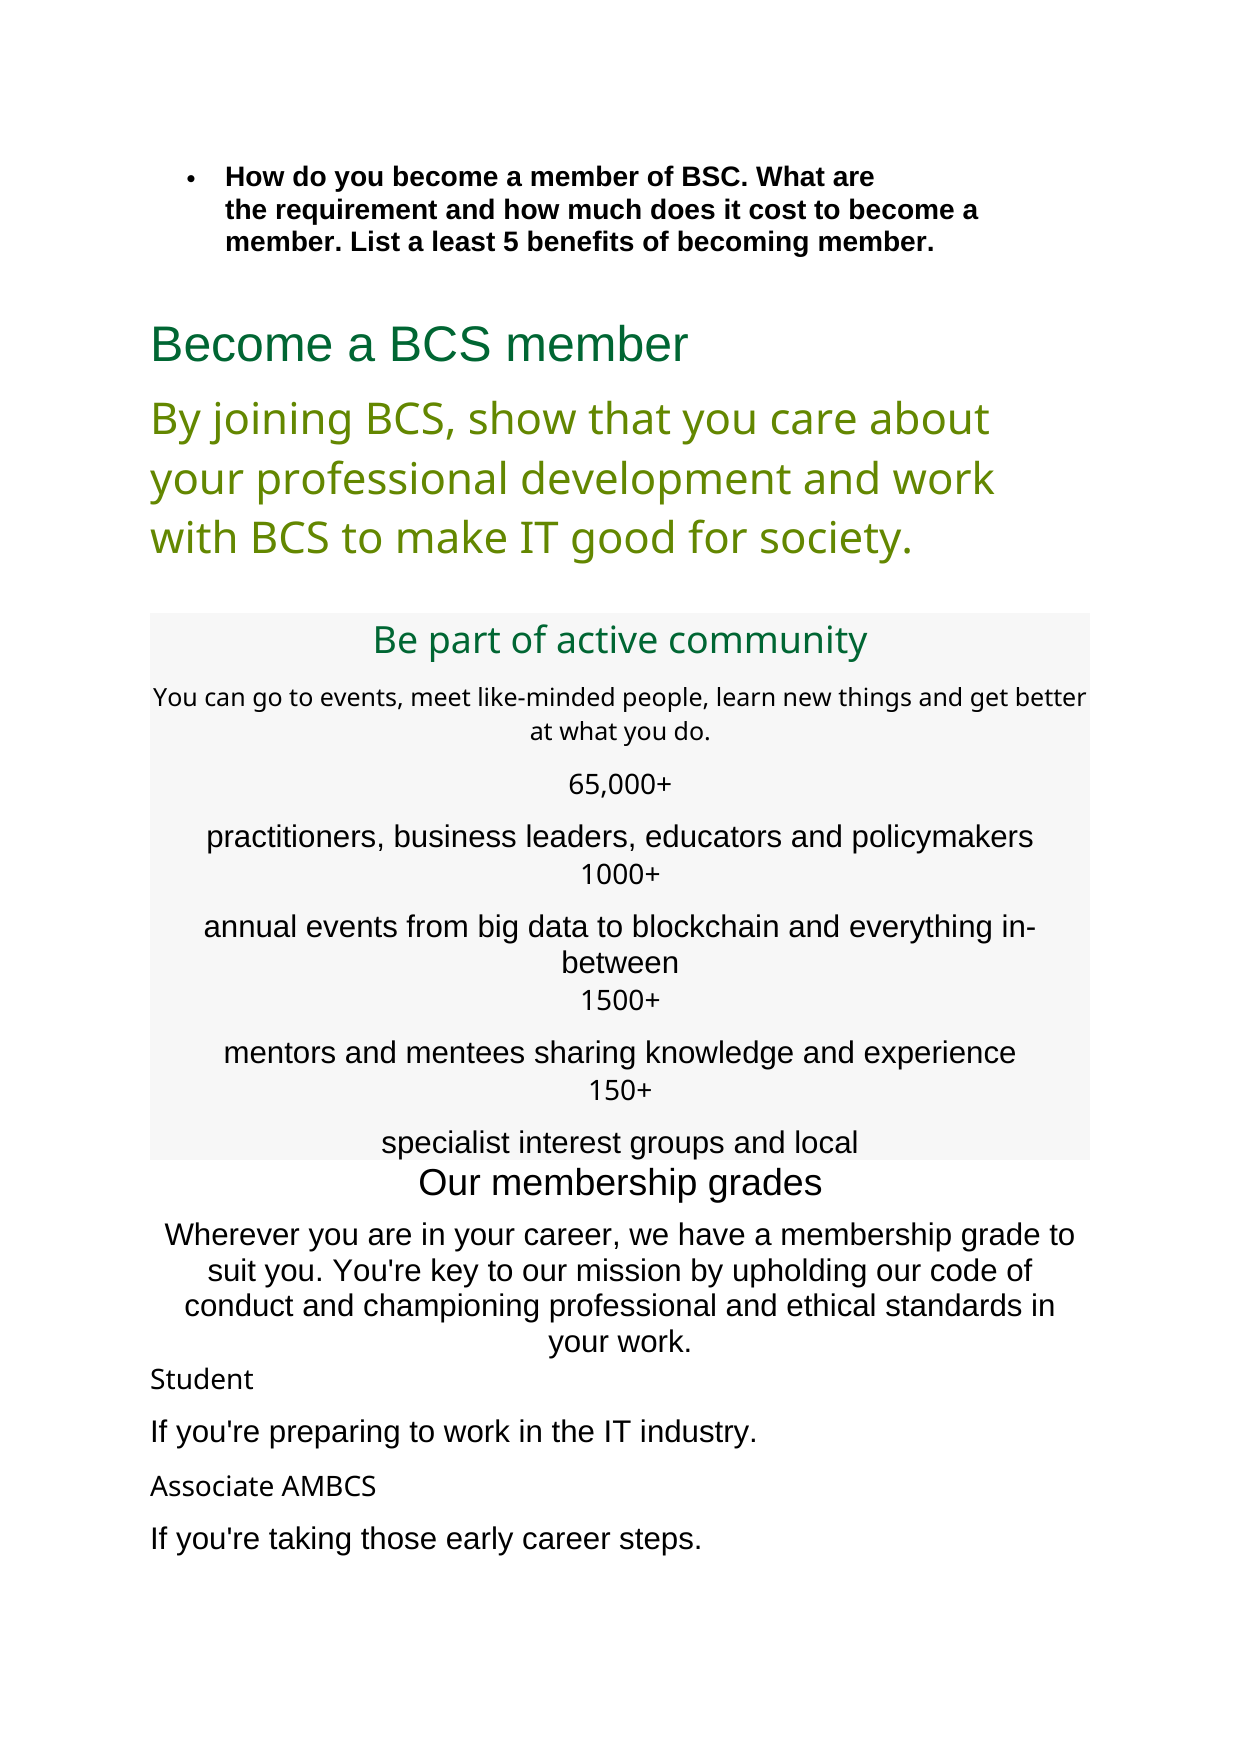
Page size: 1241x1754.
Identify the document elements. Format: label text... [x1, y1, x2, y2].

subtitle Be part of active community [150, 613, 1090, 664]
subtitle 1000+ [150, 854, 1090, 893]
text annual events from big data to blockchain and everything in-between [150, 908, 1090, 980]
subtitle 150+ [150, 1070, 1090, 1108]
list How do you become a member of BSC. What are the requirement and how much does it cost to become a member. List a least 5 benefits of becoming member. [187, 160, 1090, 258]
subtitle By joining BCS, show that you care about your professional development and work with BCS to make IT good for society. [150, 388, 1090, 566]
subtitle Associate AMBCS [150, 1466, 1090, 1504]
text If you're preparing to work in the IT industry. [150, 1413, 1090, 1449]
subtitle 65,000+ [150, 764, 1090, 803]
text If you're taking those early career steps. [150, 1520, 1090, 1556]
subtitle Become a BCS member [150, 314, 1090, 372]
text Wherever you are in your career, we have a membership grade to suit you. You're key to our mission by upholding our code of conduct and championing professional and ethical standards in your work. [150, 1216, 1090, 1359]
subtitle Student [150, 1359, 1090, 1398]
subtitle You can go to events, meet like-minded people, learn new things and get better at what you do. [150, 680, 1090, 748]
text mentors and mentees sharing knowledge and experience [150, 1034, 1090, 1070]
text practitioners, business leaders, educators and policymakers [150, 818, 1090, 854]
text specialist interest groups and local [150, 1124, 1090, 1160]
subtitle Our membership grades [150, 1160, 1090, 1203]
subtitle 1500+ [150, 980, 1090, 1018]
